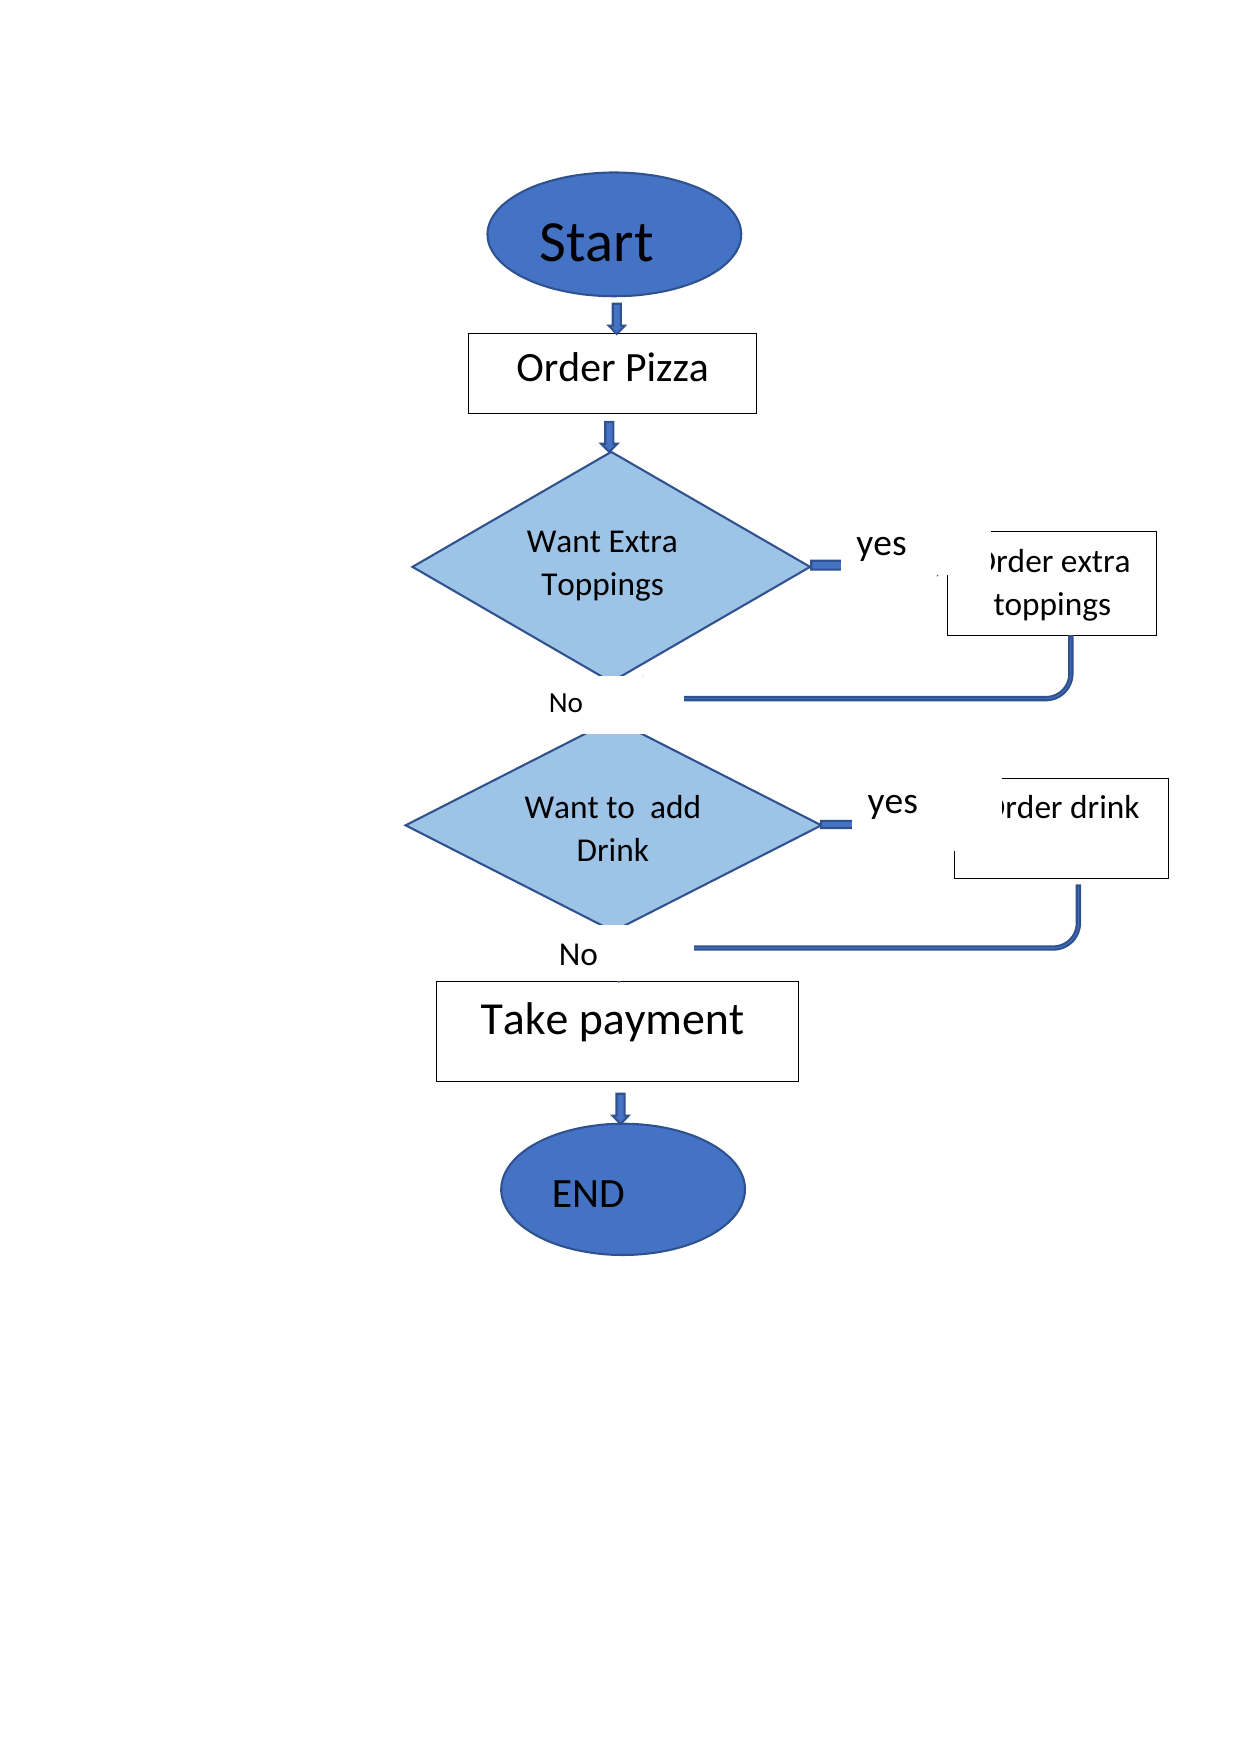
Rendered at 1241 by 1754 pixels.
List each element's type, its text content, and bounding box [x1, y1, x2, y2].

text Order drink [1002, 786, 1153, 827]
text Take payment [452, 990, 783, 1046]
text Order Pizza [483, 341, 741, 392]
text No [549, 684, 669, 719]
text No [559, 932, 679, 973]
text yes [856, 519, 976, 564]
text Order extra toppings [963, 540, 1141, 624]
text yes [867, 777, 987, 823]
